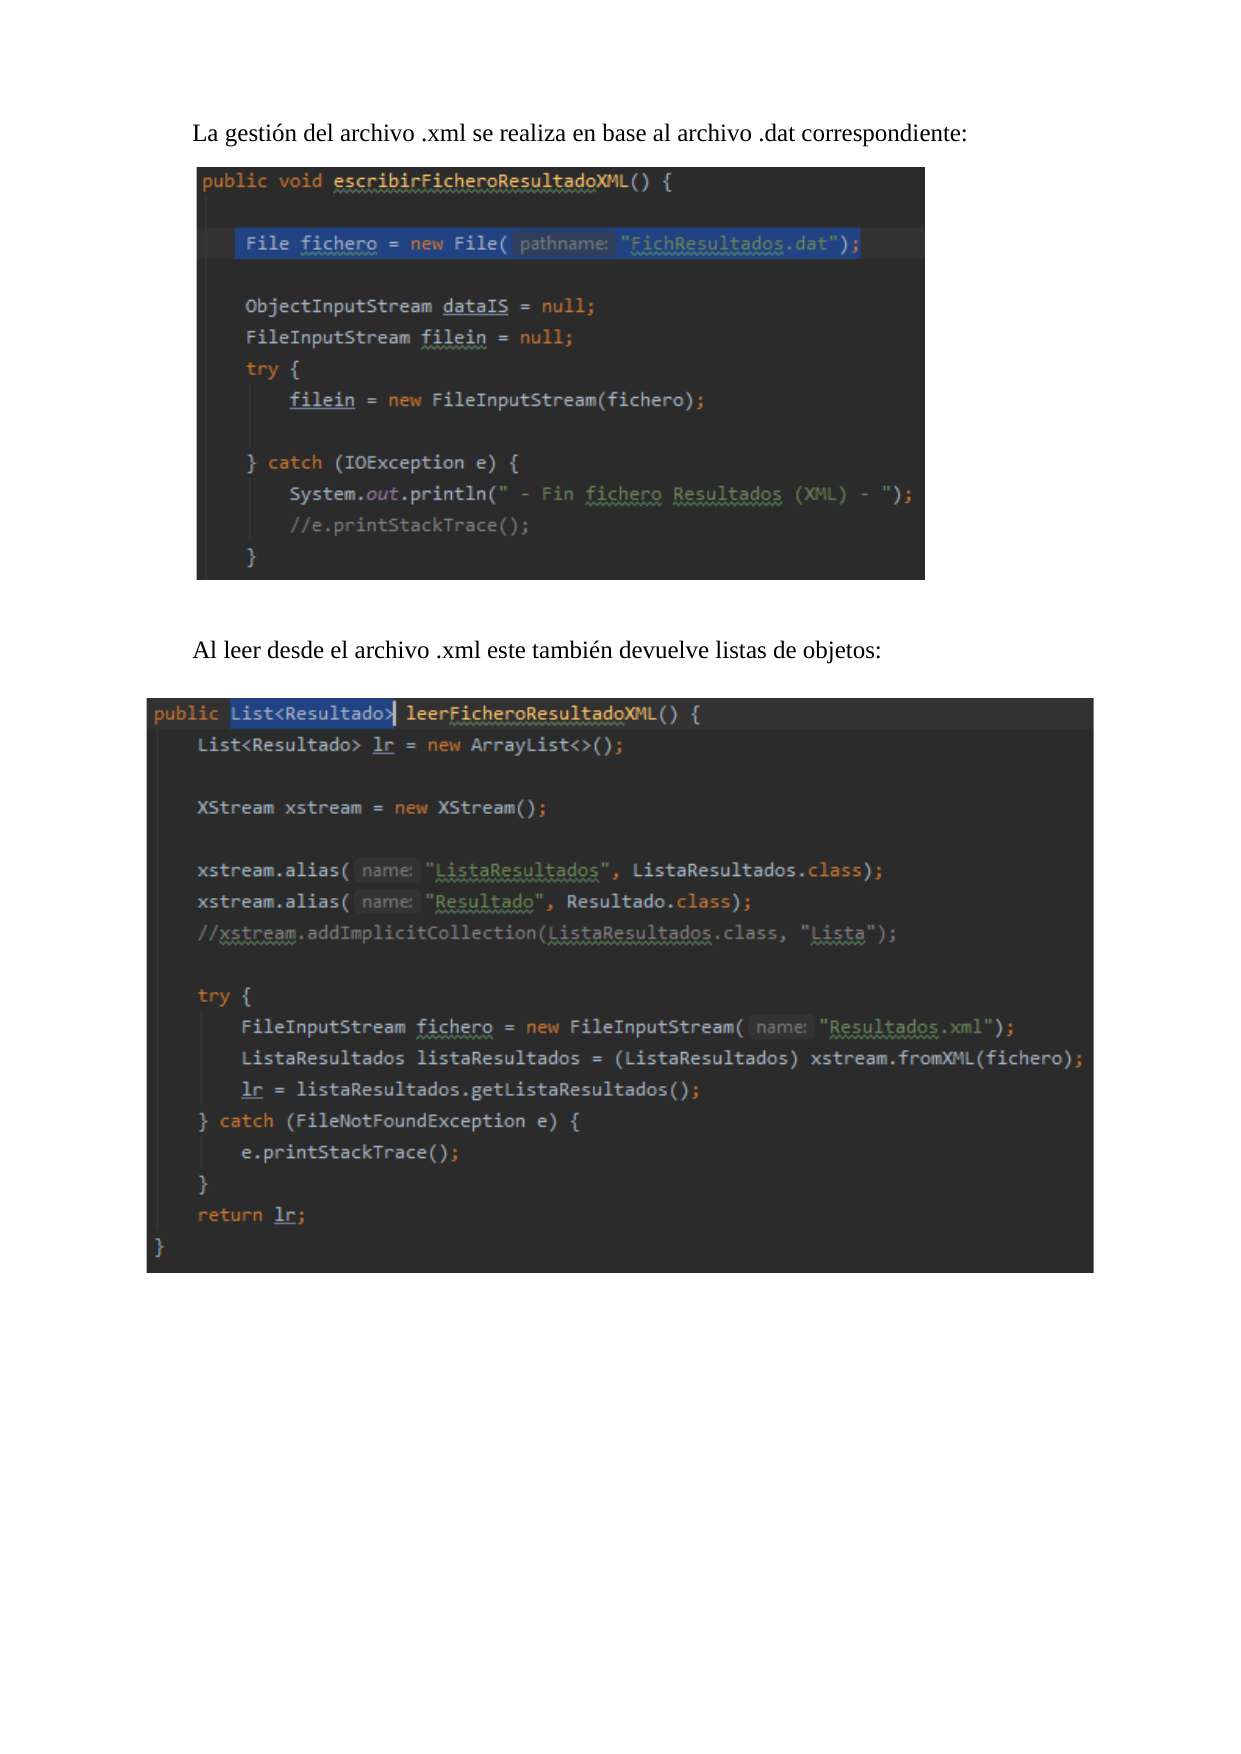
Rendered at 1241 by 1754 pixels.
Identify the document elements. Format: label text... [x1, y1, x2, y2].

picture [196, 167, 925, 580]
text La gestión del archivo .xml se realiza en base al archivo .dat correspondiente: [118, 118, 1122, 147]
text Al leer desde el archivo .xml este también devuelve listas de objetos: [118, 636, 1122, 664]
picture [146, 698, 1094, 1273]
